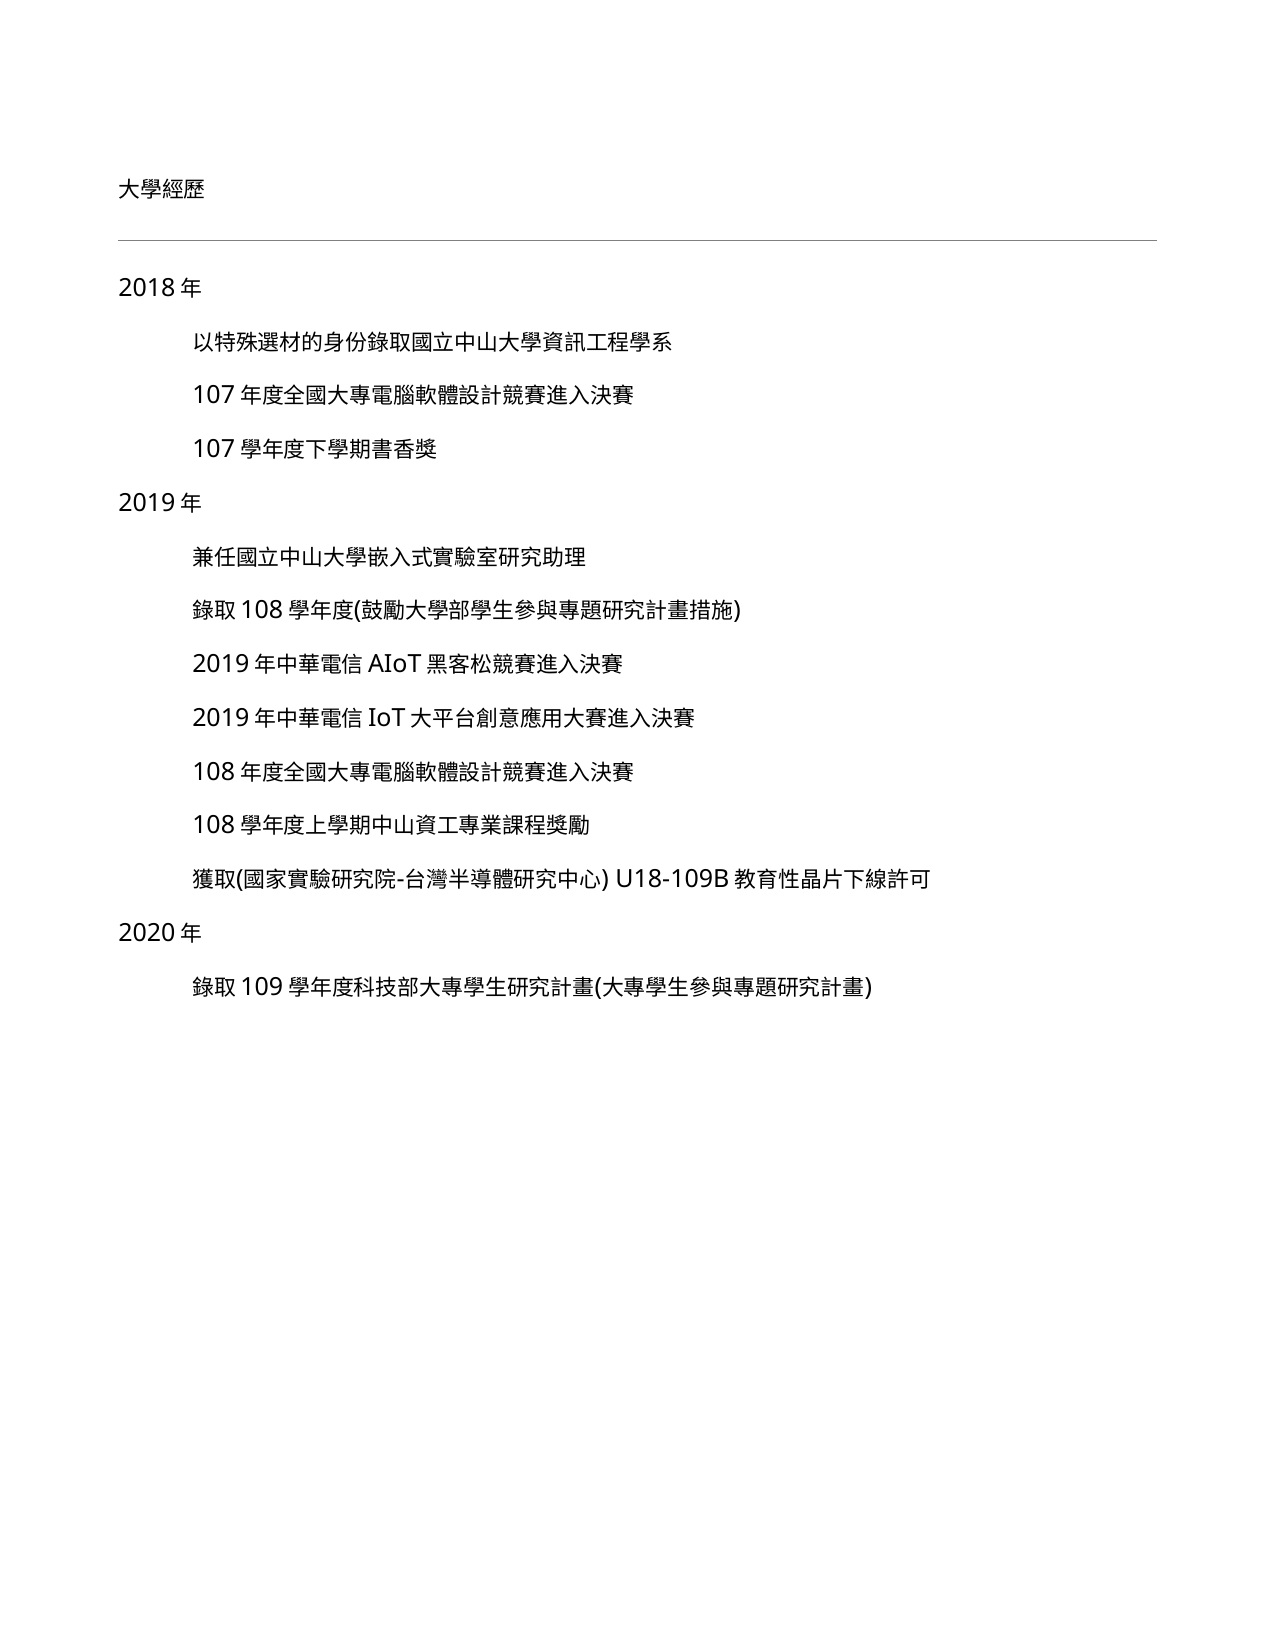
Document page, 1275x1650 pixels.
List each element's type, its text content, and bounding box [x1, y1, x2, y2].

text 獲取(國家實驗研究院-台灣半導體研究中心) U18-109B教育性晶片下線許可 [118, 861, 1157, 895]
text 2019年中華電信IoT大平台創意應用大賽進入決賽 [118, 700, 1157, 734]
text 2018年 [118, 270, 1157, 304]
text 大學經歷 [118, 172, 1157, 203]
text 2019年中華電信AIoT黑客松競賽進入決賽 [118, 646, 1157, 680]
text 108學年度上學期中山資工專業課程獎勵 [118, 807, 1157, 841]
text 2020年 [118, 915, 1157, 949]
text 兼任國立中山大學嵌入式實驗室研究助理 [118, 538, 1157, 572]
text 錄取109學年度科技部大專學生研究計畫(大專學生參與專題研究計畫) [118, 968, 1157, 1002]
text 錄取108學年度(鼓勵大學部學生參與專題研究計畫措施) [118, 592, 1157, 626]
text 108年度全國大專電腦軟體設計競賽進入決賽 [118, 753, 1157, 787]
text 以特殊選材的身份錄取國立中山大學資訊工程學系 [118, 323, 1157, 357]
text 2019年 [118, 485, 1157, 519]
text 107學年度下學期書香獎 [118, 431, 1157, 465]
text 107年度全國大專電腦軟體設計競賽進入決賽 [118, 377, 1157, 411]
